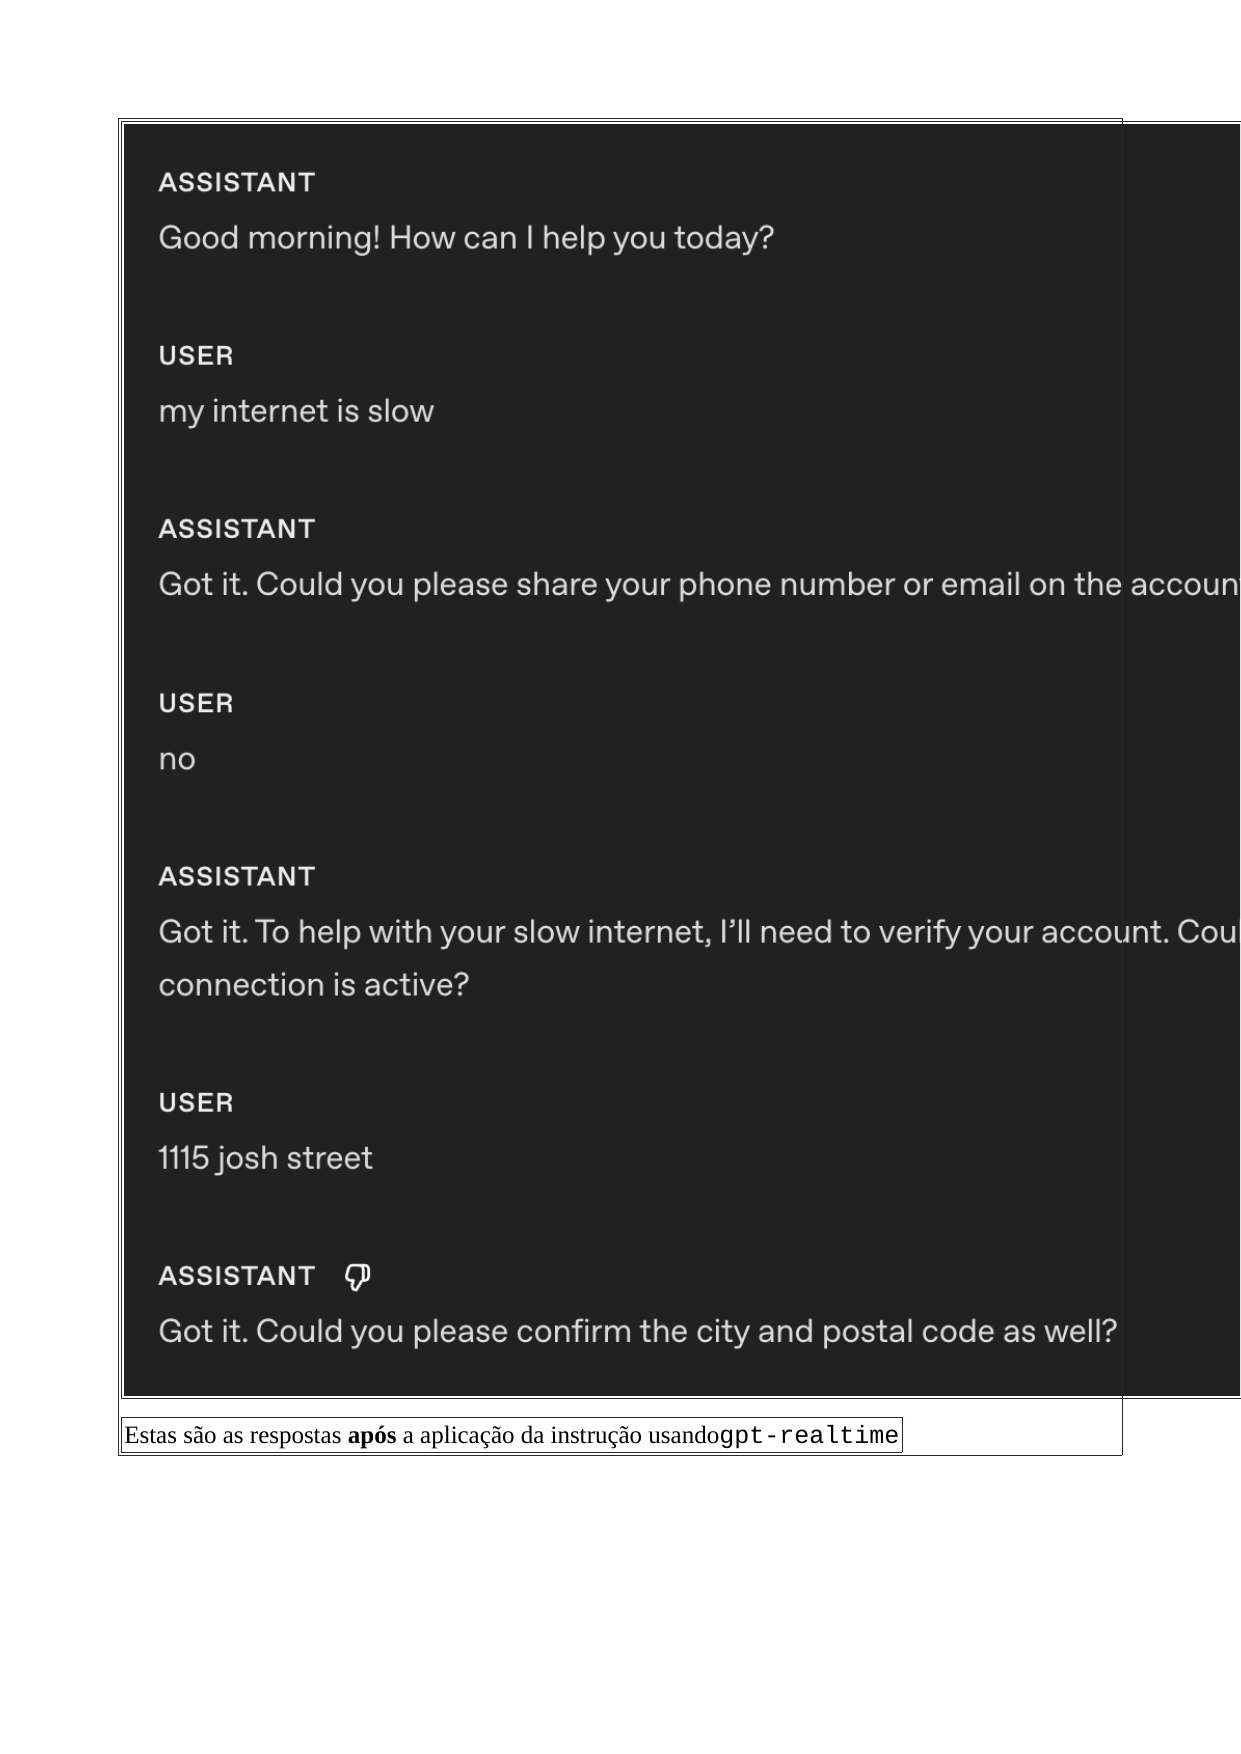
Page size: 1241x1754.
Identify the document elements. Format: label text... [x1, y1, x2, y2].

text Estas são as respostas após a aplicação da instrução usandogpt-realtime [119, 1414, 1122, 1455]
picture [124, 124, 1122, 1396]
picture [1123, 124, 1241, 1396]
